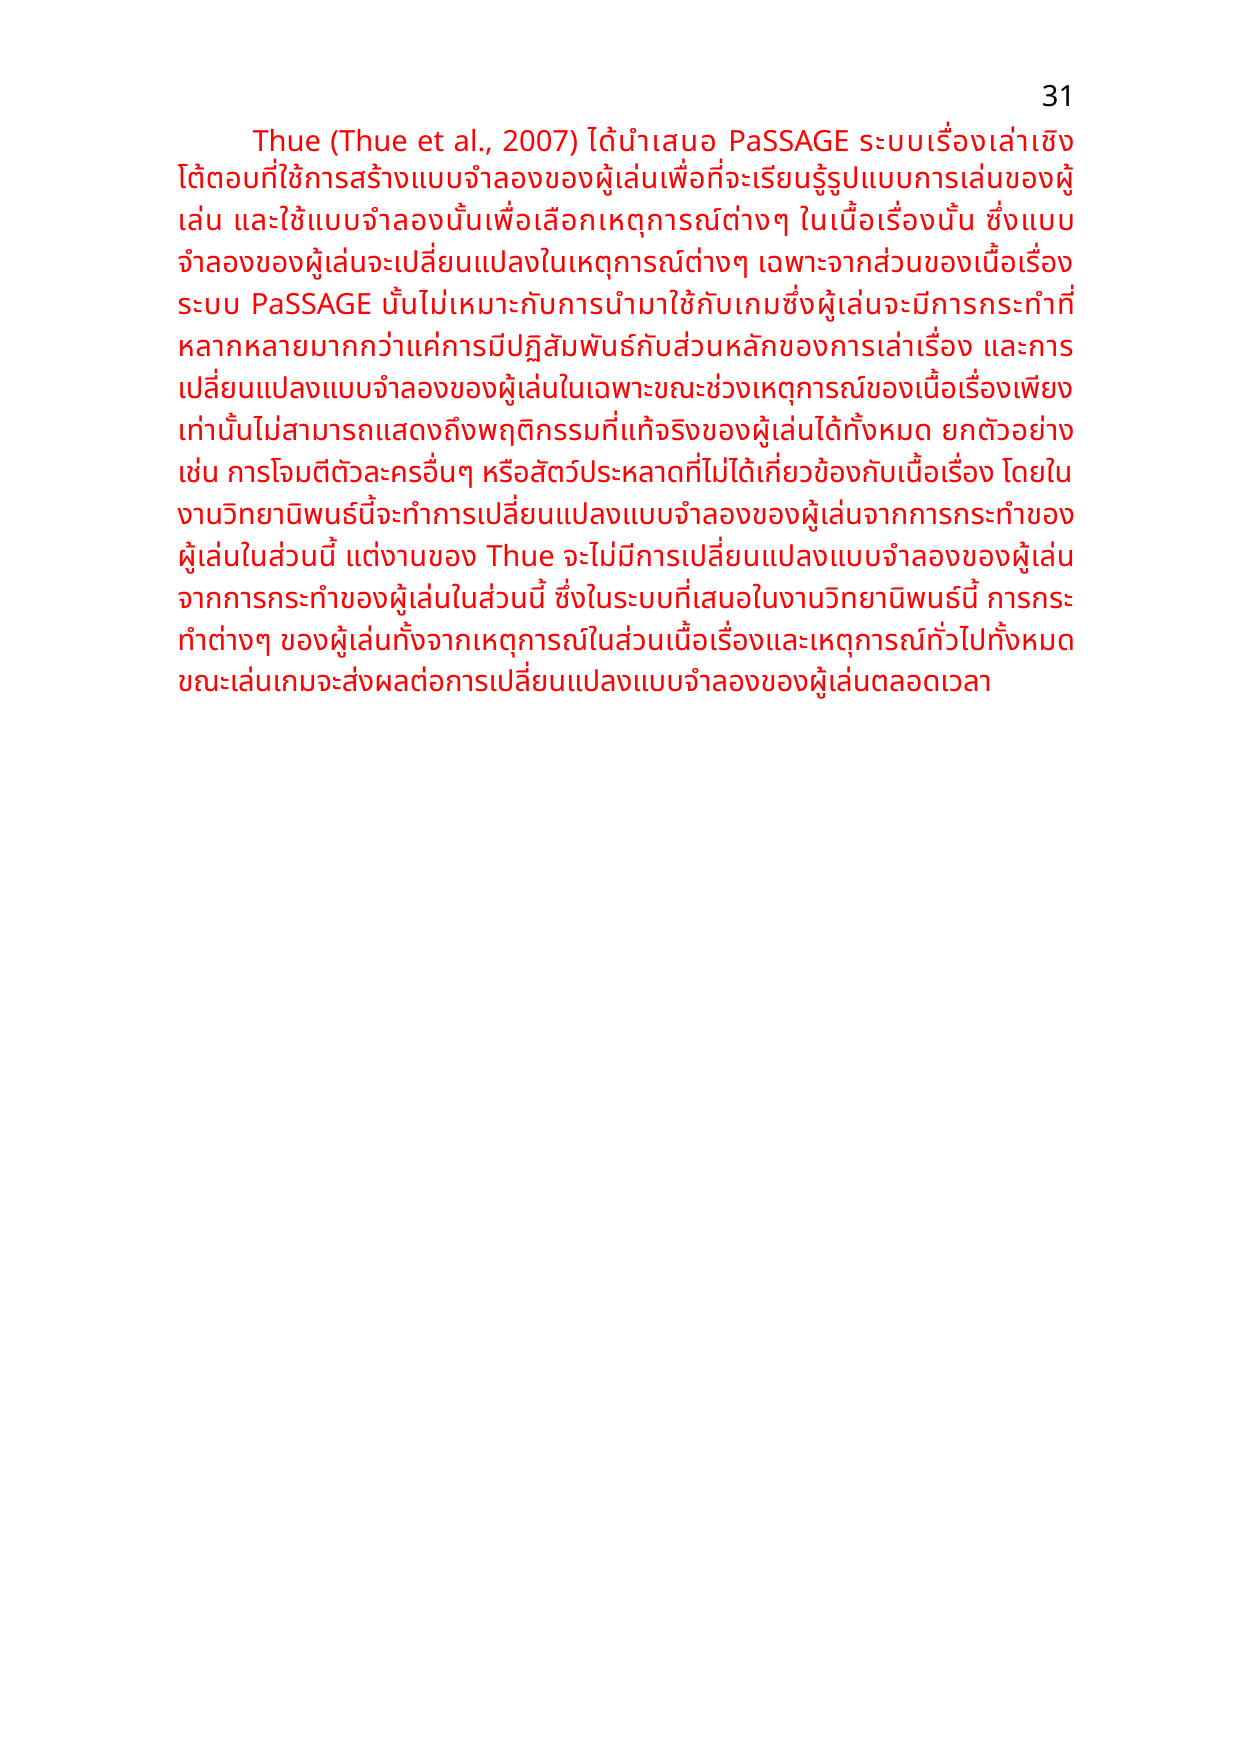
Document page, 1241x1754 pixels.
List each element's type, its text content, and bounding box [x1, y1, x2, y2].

text Thue (Thue et al., 2007) ได้นำเสนอ PaSSAGE ระบบเรื่องเล่าเชิงโต้ตอบที่ใช้การสร้างแบบจำลองของผู้เล่นเพื่อที่จะเรียนรู้รูปแบบการเล่นของผู้เล่น และใช้แบบจำลองนั้นเพื่อเลือกเหตุการณ์ต่างๆ ในเนื้อเรื่องนั้น ซึ่งแบบจำลองของผู้เล่นจะเปลี่ยนแปลงในเหตุการณ์ต่างๆ เฉพาะจากส่วนของเนื้อเรื่อง ระบบ PaSSAGE นั้นไม่เหมาะกับการนำมาใช้กับเกมซึ่งผู้เล่นจะมีการกระทำที่หลากหลายมากกว่าแค่การมีปฏิสัมพันธ์กับส่วนหลักของการเล่าเรื่อง และการเปลี่ยนแปลงแบบจำลองของผู้เล่นในเฉพาะขณะช่วงเหตุการณ์ของเนื้อเรื่องเพียงเท่านั้นไม่สามารถแสดงถึงพฤติกรรมที่แท้จริงของผู้เล่นได้ทั้งหมด ยกตัวอย่างเช่น การโจมตีตัวละครอื่นๆ หรือสัตว์ประหลาดที่ไม่ได้เกี่ยวข้องกับเนื้อเรื่อง โดยในงานวิทยานิพนธ์นี้จะทำการเปลี่ยนแปลงแบบจำลองของผู้เล่นจากการกระทำของผู้เล่นในส่วนนี้ แต่งานของ Thue จะไม่มีการเปลี่ยนแปลงแบบจำลองของผู้เล่นจากการกระทำของผู้เล่นในส่วนนี้ ซึ่งในระบบที่เสนอในงานวิทยานิพนธ์นี้ การกระทำต่างๆ ของผู้เล่นทั้งจากเหตุการณ์ในส่วนเนื้อเรื่องและเหตุการณ์ทั่วไปทั้งหมดขณะเล่นเกมจะส่งผลต่อการเปลี่ยนแปลงแบบจำลองของผู้เล่นตลอดเวลา [177, 118, 1075, 705]
